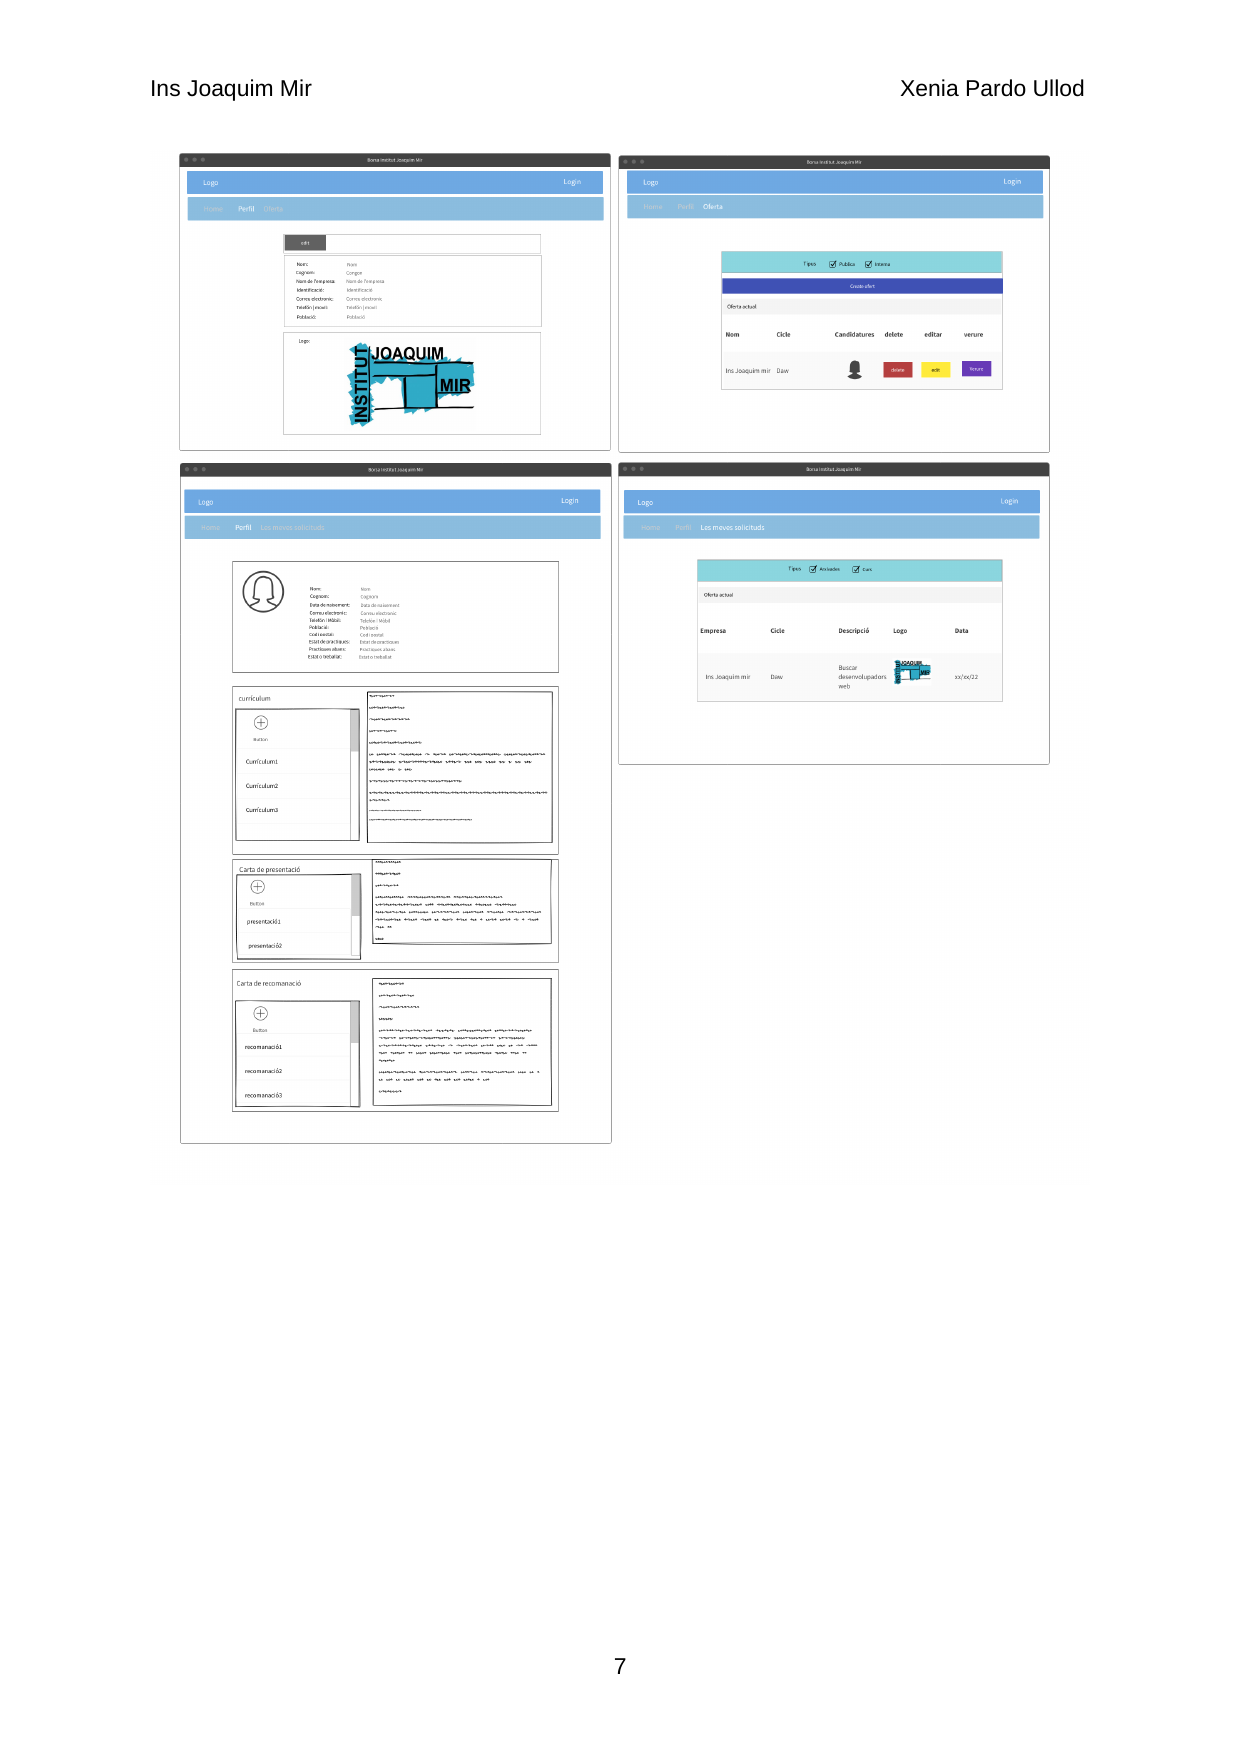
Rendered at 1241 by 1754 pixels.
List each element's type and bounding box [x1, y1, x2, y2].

picture [150, 150, 1091, 1185]
